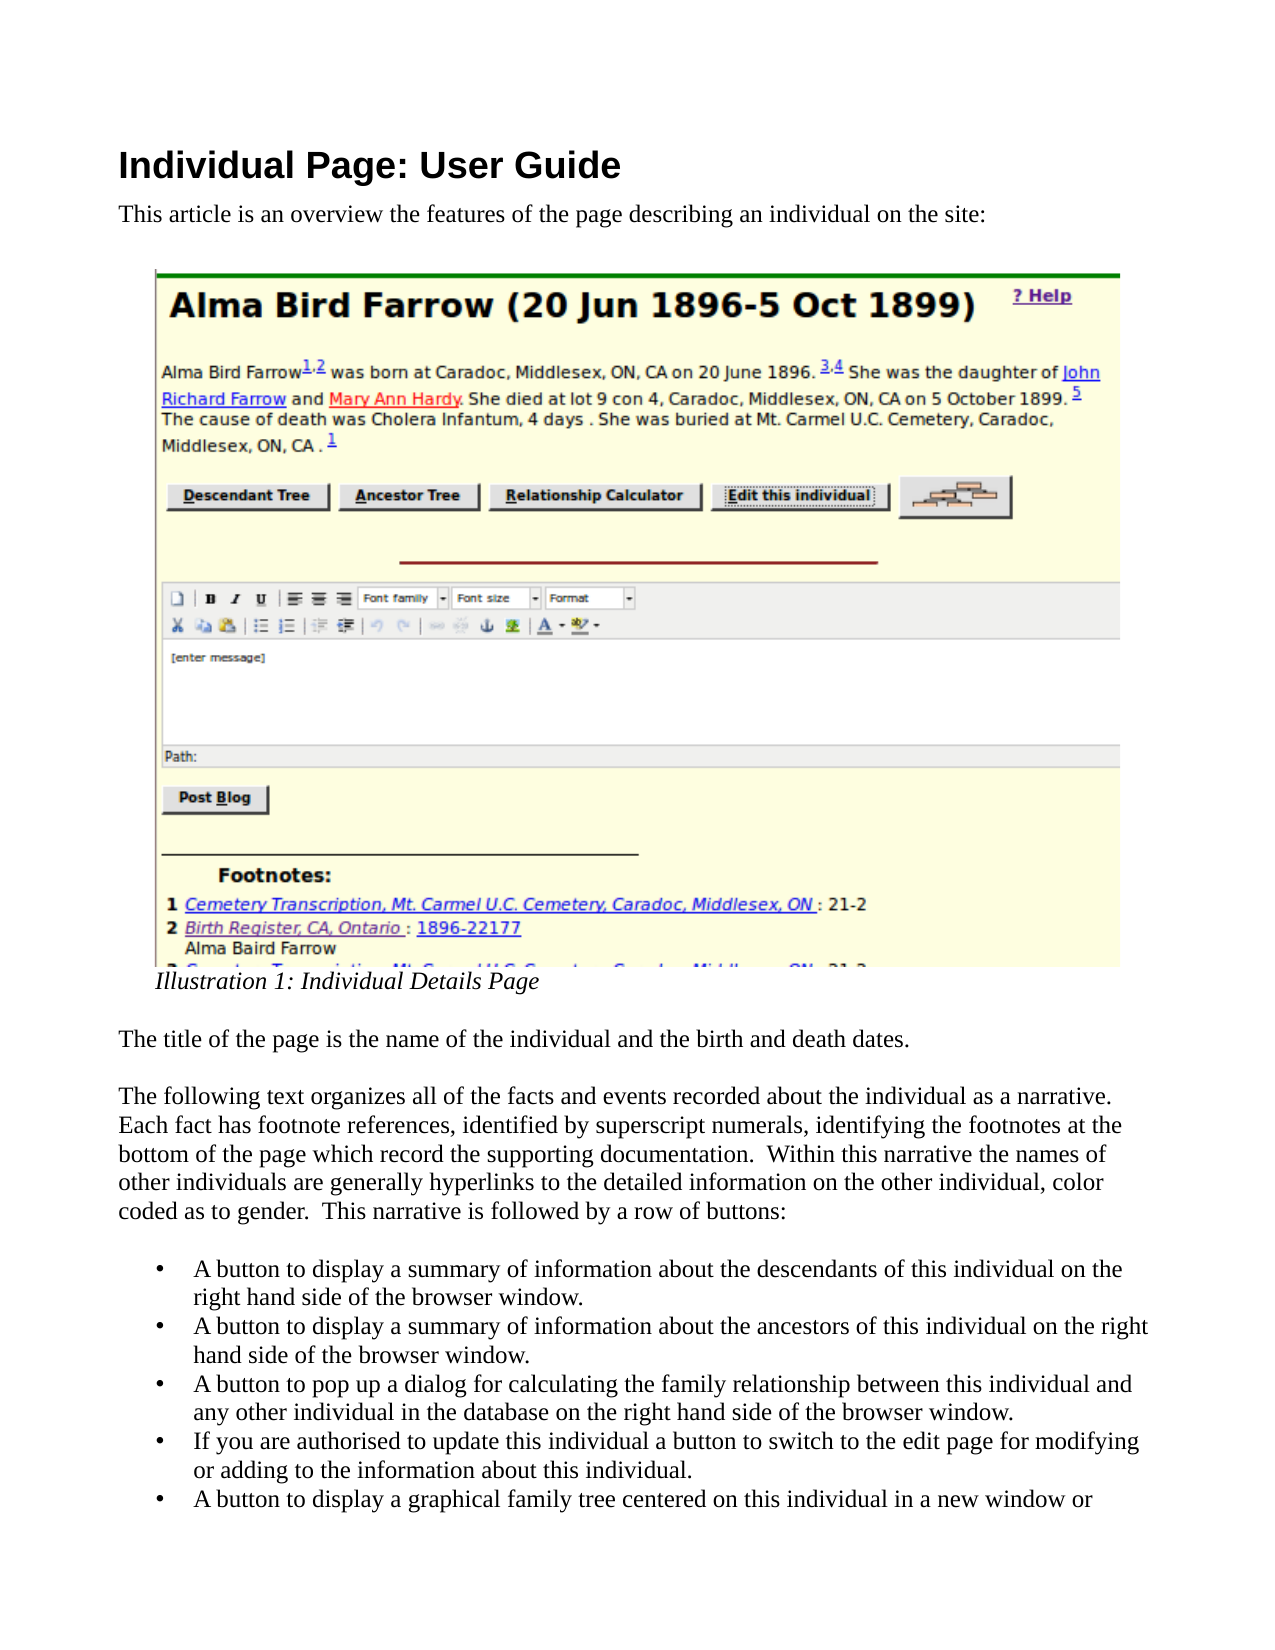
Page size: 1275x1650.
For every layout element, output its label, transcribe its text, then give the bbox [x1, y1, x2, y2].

picture [154, 269, 1121, 967]
list A button to display a summary of information about the ancestors of this individual on the right hand side of the browser window. [156, 1311, 1157, 1369]
text Illustration 1: Individual Details Page [155, 967, 1120, 995]
text This article is an overview the features of the page describing an individual on the site: [118, 199, 1157, 228]
list If you are authorised to update this individual a button to switch to the edit page for modifying or adding to the information about this individual. [156, 1426, 1157, 1484]
text The title of the page is the name of the individual and the birth and death dates. [118, 1024, 1157, 1052]
list A button to display a graphical family tree centered on this individual in a new window or [156, 1484, 1157, 1512]
list A button to display a summary of information about the descendants of this individual on the right hand side of the browser window. [156, 1254, 1157, 1311]
list A button to pop up a dialog for calculating the family relationship between this individual and any other individual in the database on the right hand side of the browser window. [156, 1369, 1157, 1426]
subtitle Individual Page: User Guide [118, 143, 1157, 187]
text The following text organizes all of the facts and events recorded about the individual as a narrative. Each fact has footnote references, identified by superscript numerals, identifying the footnotes at the bottom of the page which record the supporting documentation. Within this narrative the names of other individuals are generally hyperlinks to the detailed information on the other individual, color coded as to gender. This narrative is followed by a row of buttons: [118, 1081, 1157, 1225]
